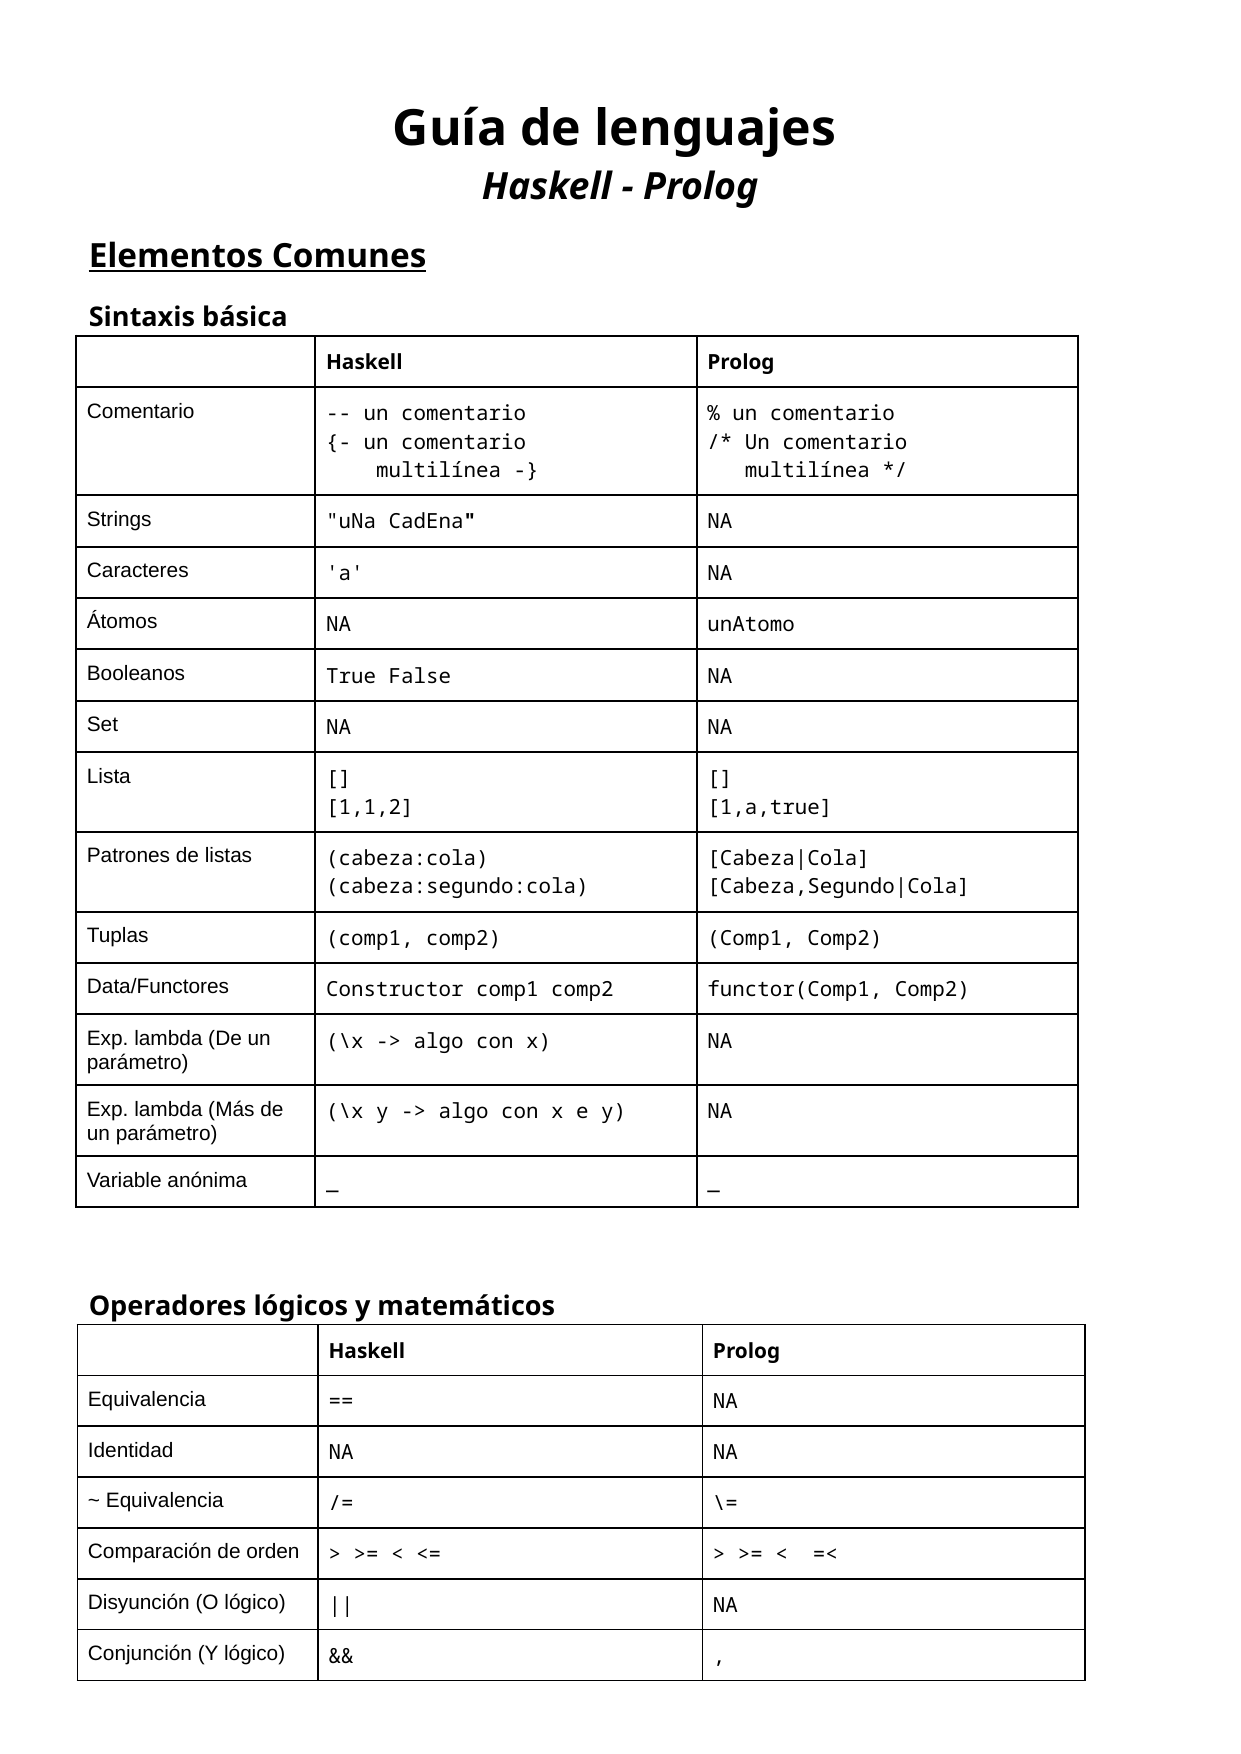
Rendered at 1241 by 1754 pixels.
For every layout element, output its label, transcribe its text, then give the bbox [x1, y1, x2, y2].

table_cell NA [703, 1376, 1084, 1425]
table_cell (cabeza:cola) (cabeza:segundo:cola) [316, 833, 696, 911]
table_cell % un comentario /* Un comentario multilínea */ [698, 388, 1077, 494]
table_cell NA [703, 1580, 1084, 1629]
table_header [78, 1325, 317, 1374]
table_cell -- un comentario {- un comentario multilínea -} [316, 388, 696, 494]
subtitle Elementos Comunes [88, 231, 1152, 277]
table_cell Exp. lambda (De un parámetro) [77, 1015, 314, 1084]
table_cell NA [698, 496, 1077, 546]
table_cell NA [698, 650, 1077, 699]
table_cell unAtomo [698, 599, 1077, 648]
table_cell [Cabeza|Cola] [Cabeza,Segundo|Cola] [698, 833, 1077, 911]
table_cell Átomos [77, 599, 314, 648]
table_cell 'a' [316, 548, 696, 597]
table_cell NA [316, 702, 696, 751]
table_cell True False [316, 650, 696, 699]
table_cell (\x y -> algo con x e y) [316, 1086, 696, 1155]
table_cell (Comp1, Comp2) [698, 913, 1077, 962]
table_cell Strings [77, 496, 314, 546]
table_cell functor(Comp1, Comp2) [698, 964, 1077, 1013]
table_cell NA [316, 599, 696, 648]
table_header Prolog [703, 1325, 1084, 1374]
table_cell _ [316, 1157, 696, 1206]
table_cell Exp. lambda (Más de un parámetro) [77, 1086, 314, 1155]
table_cell "uNa CadEna" [316, 496, 696, 546]
table_cell Patrones de listas [77, 833, 314, 911]
table_cell == [319, 1376, 702, 1425]
table_cell Booleanos [77, 650, 314, 699]
table_cell NA [698, 702, 1077, 751]
table_cell (comp1, comp2) [316, 913, 696, 962]
table_cell NA [319, 1427, 702, 1476]
table_cell (\x -> algo con x) [316, 1015, 696, 1084]
table_cell Comentario [77, 388, 314, 494]
table_cell Equivalencia [78, 1376, 317, 1425]
table_header Haskell [316, 337, 696, 386]
table_cell Caracteres [77, 548, 314, 597]
table_header Prolog [698, 337, 1077, 386]
title Guía de lenguajes Haskell - Prolog [88, 91, 1152, 211]
table_cell Tuplas [77, 913, 314, 962]
table_cell || [319, 1580, 702, 1629]
table_cell Variable anónima [77, 1157, 314, 1206]
table_cell [] [1,1,2] [316, 753, 696, 831]
table_cell NA [698, 548, 1077, 597]
table_cell _ [698, 1157, 1077, 1206]
table_cell , [703, 1630, 1084, 1679]
table_cell Comparación de orden [78, 1529, 317, 1578]
subtitle Operadores lógicos y matemáticos [88, 1287, 1152, 1324]
table_cell Conjunción (Y lógico) [78, 1630, 317, 1679]
table_cell Set [77, 702, 314, 751]
table_cell && [319, 1630, 702, 1679]
table_cell /= [319, 1478, 702, 1527]
table_cell Lista [77, 753, 314, 831]
table_cell Constructor comp1 comp2 [316, 964, 696, 1013]
subtitle Sintaxis básica [88, 298, 1152, 334]
table_cell NA [703, 1427, 1084, 1476]
table_header [77, 337, 314, 386]
table_cell > >= < <= [319, 1529, 702, 1578]
table_cell > >= < =< [703, 1529, 1084, 1578]
table_cell Data/Functores [77, 964, 314, 1013]
table_cell NA [698, 1015, 1077, 1084]
table_cell NA [698, 1086, 1077, 1155]
table_header Haskell [319, 1325, 702, 1374]
table_cell ~ Equivalencia [78, 1478, 317, 1527]
table_cell Disyunción (O lógico) [78, 1580, 317, 1629]
table_cell [] [1,a,true] [698, 753, 1077, 831]
table_cell Identidad [78, 1427, 317, 1476]
table_cell \= [703, 1478, 1084, 1527]
